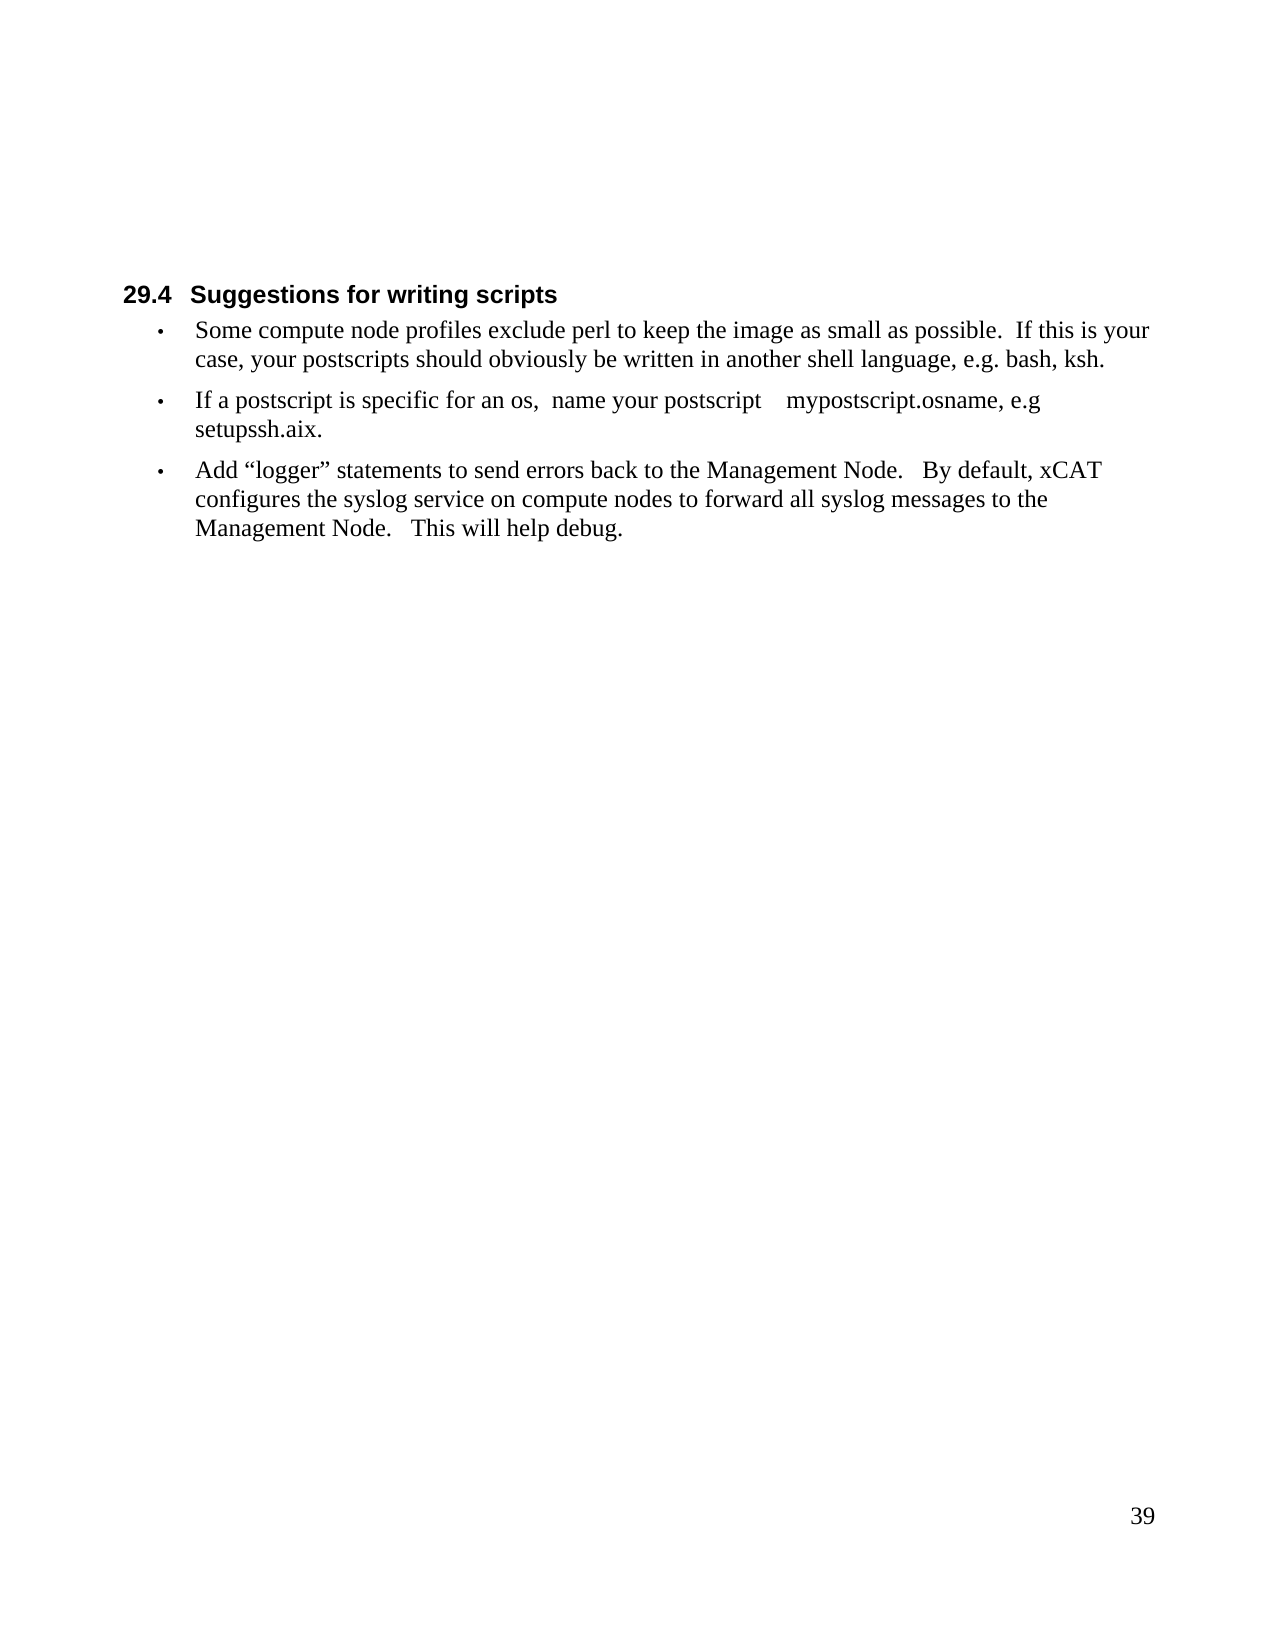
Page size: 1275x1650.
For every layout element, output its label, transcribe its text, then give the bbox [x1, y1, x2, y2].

list Add “logger” statements to send errors back to the Management Node. By default, xCAT configures the syslog service on compute nodes to forward all syslog messages to the Management Node. This will help debug. [157, 455, 1155, 542]
list Some compute node profiles exclude perl to keep the image as small as possible. If this is your case, your postscripts should obviously be written in another shell language, e.g. bash, ksh. [157, 315, 1155, 373]
subtitle Suggestions for writing scripts [123, 280, 1155, 309]
list If a postscript is specific for an os, name your postscript mypostscript.osname, e.g setupssh.aix. [157, 385, 1155, 443]
